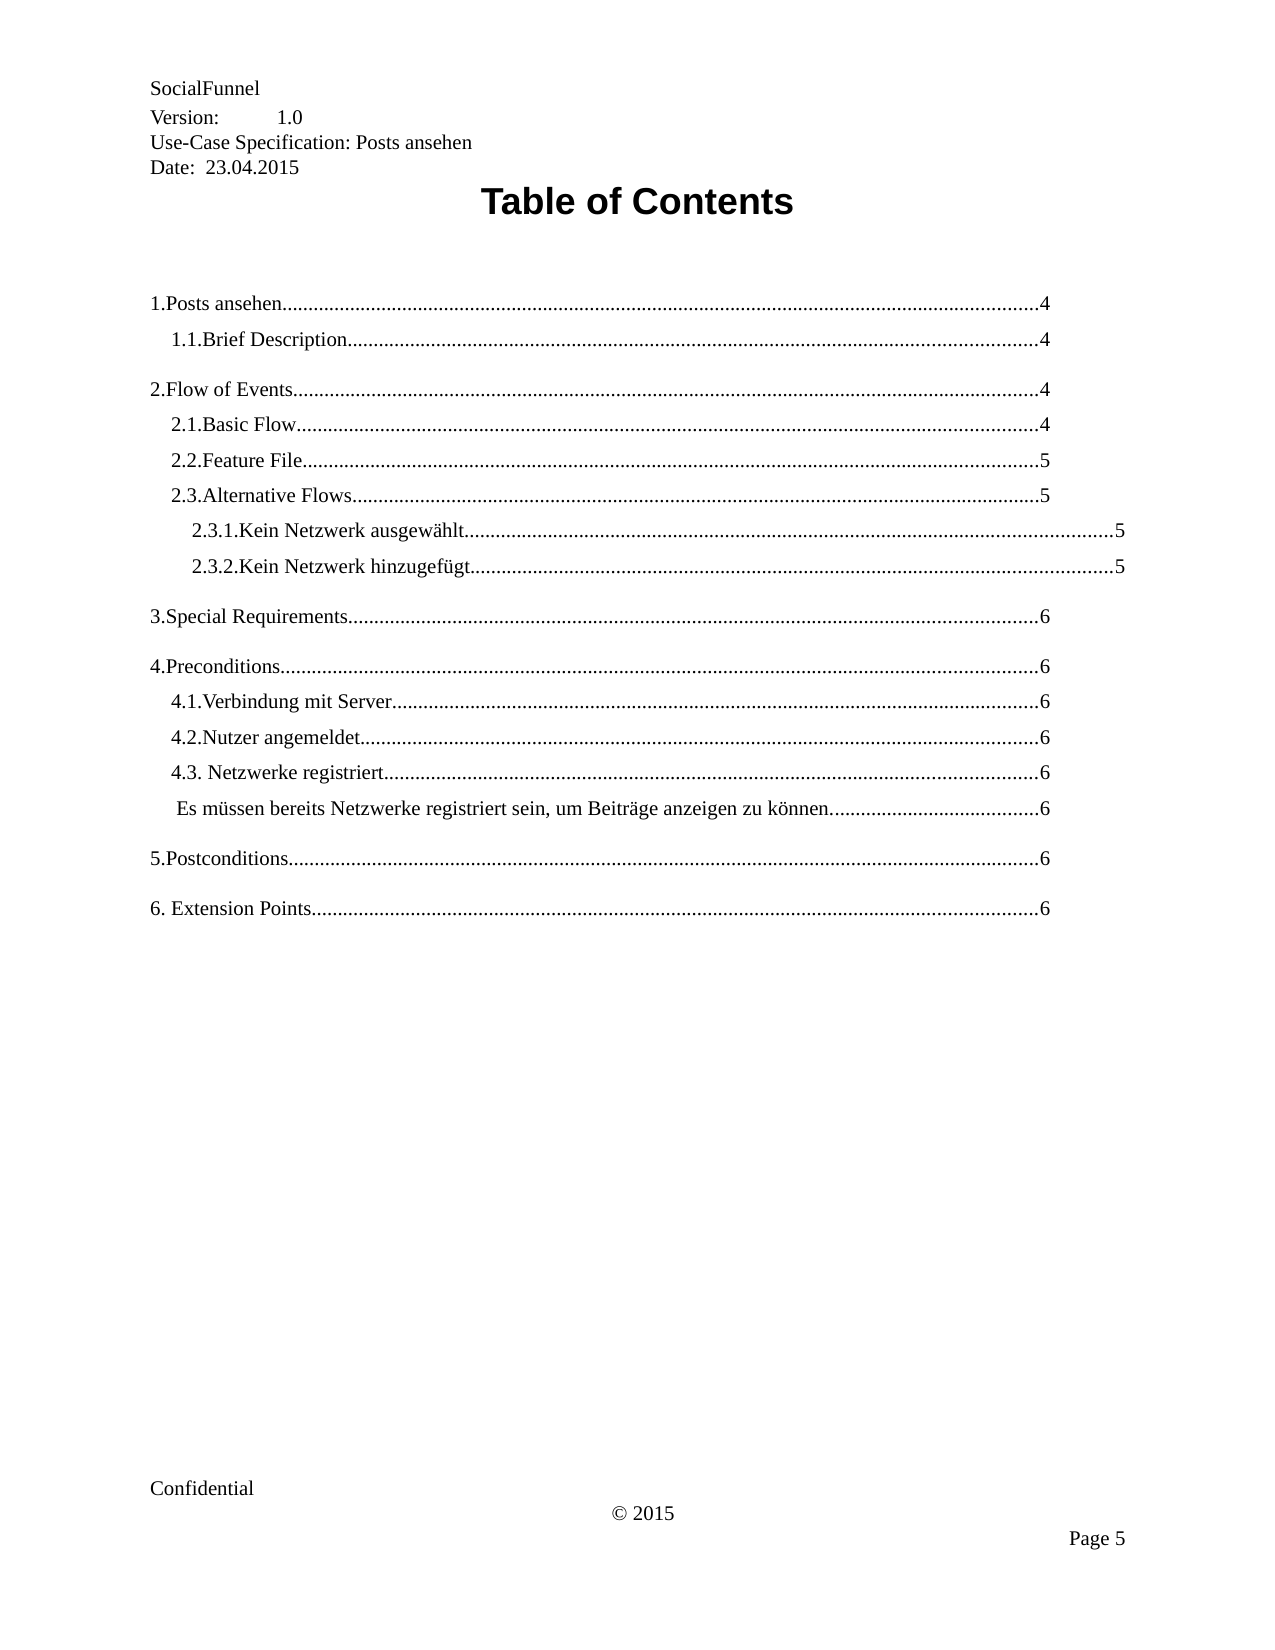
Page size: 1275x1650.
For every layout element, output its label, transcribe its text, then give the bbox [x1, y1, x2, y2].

text 6. Extension Points 6 [150, 894, 1050, 919]
text 4.3. Netzwerke registriert 6 [171, 759, 1050, 784]
title Table of Contents [150, 179, 1125, 222]
text 4.2.Nutzer angemeldet 6 [171, 724, 1050, 749]
text 2.2.Feature File 5 [171, 447, 1050, 472]
text 2.3.2.Kein Netzwerk hinzugefügt 5 [192, 553, 1125, 578]
text 3.Special Requirements 6 [150, 603, 1050, 628]
text Es müssen bereits Netzwerke registriert sein, um Beiträge anzeigen zu können. 6 [171, 794, 1050, 819]
text 1.1.Brief Description 4 [171, 326, 1050, 351]
text 2.1.Basic Flow 4 [171, 411, 1050, 436]
text 2.3.1.Kein Netzwerk ausgewählt 5 [192, 517, 1125, 542]
text 2.Flow of Events 4 [150, 376, 1050, 401]
text 1.Posts ansehen 4 [150, 290, 1050, 315]
text 4.Preconditions 6 [150, 653, 1050, 678]
text 4.1.Verbindung mit Server 6 [171, 688, 1050, 713]
text 2.3.Alternative Flows 5 [171, 482, 1050, 507]
text 5.Postconditions 6 [150, 844, 1050, 869]
